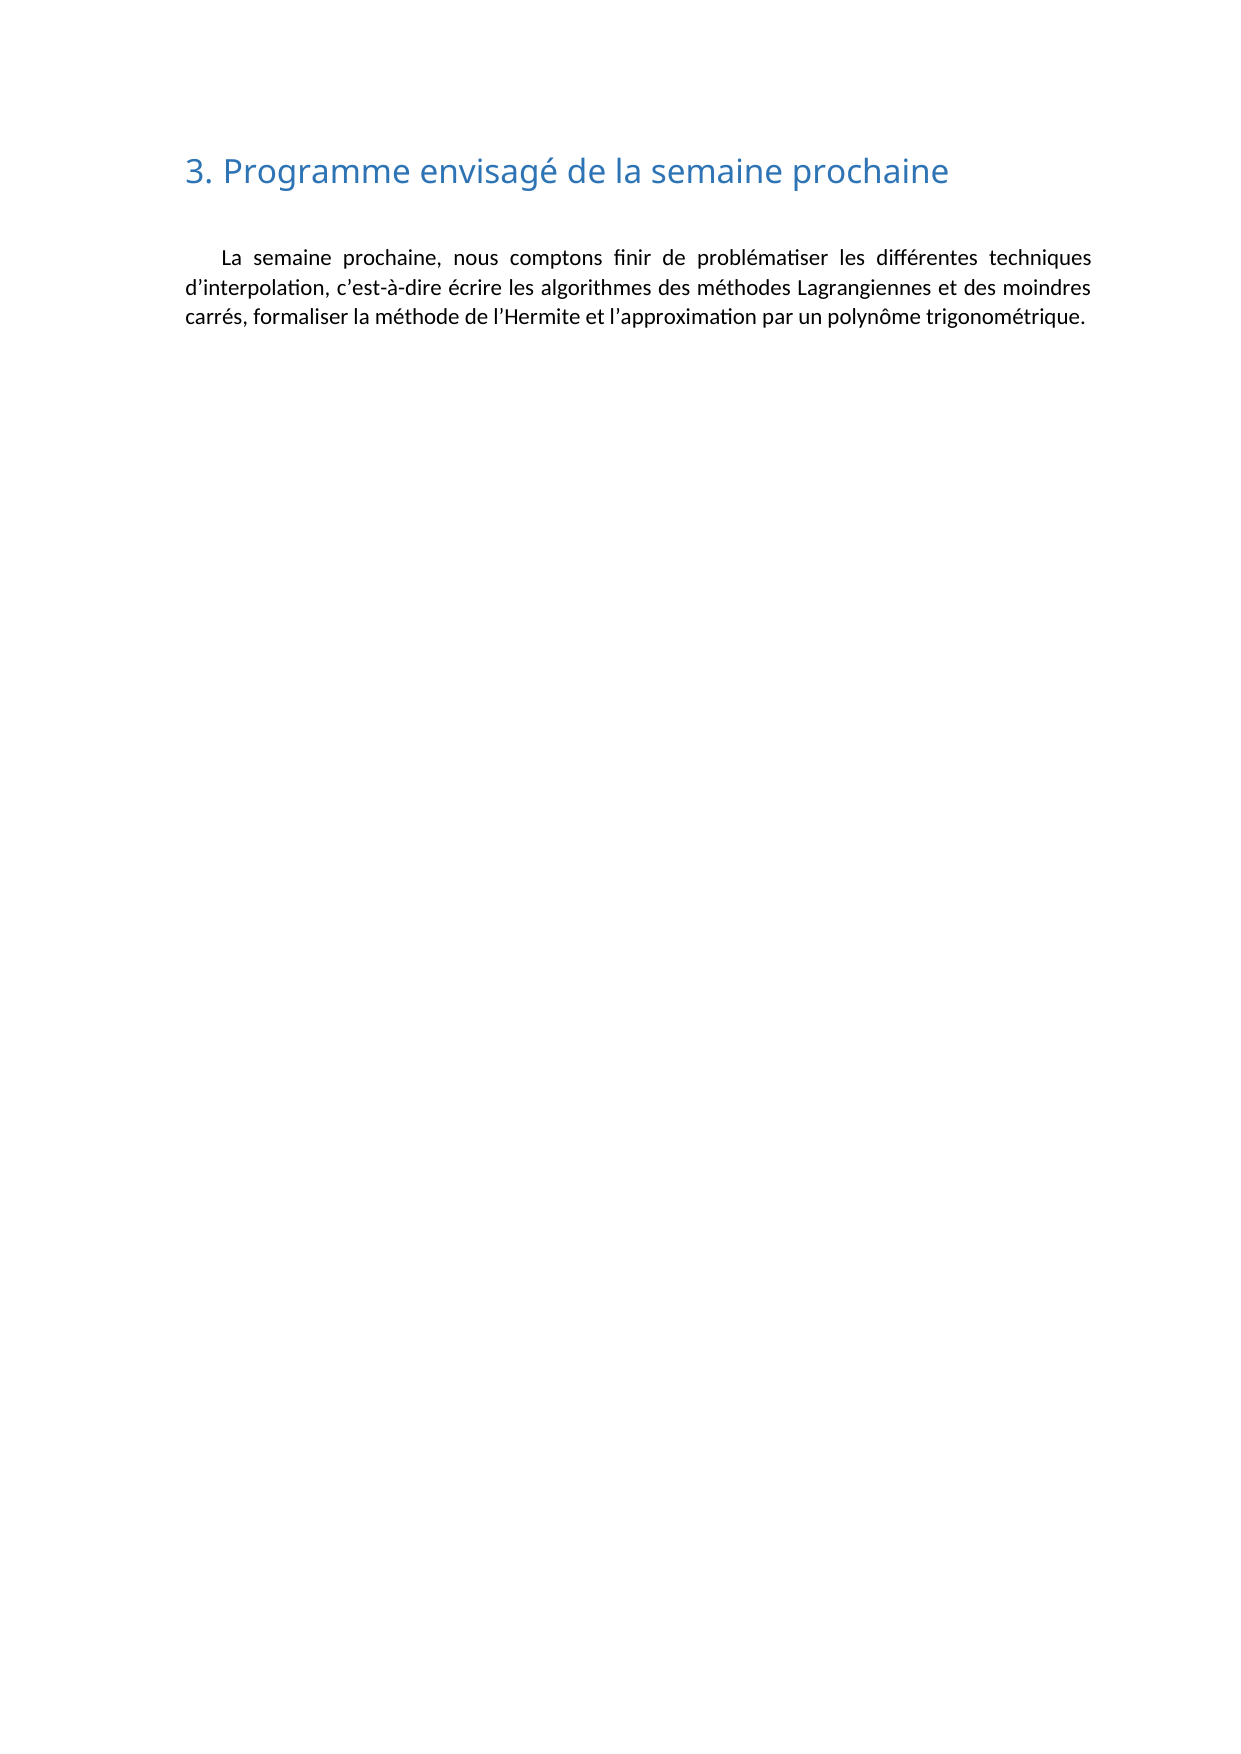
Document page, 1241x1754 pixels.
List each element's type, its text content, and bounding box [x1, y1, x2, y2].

text La semaine prochaine, nous comptons finir de problématiser les différentes techniques d’interpolation, c’est-à-dire écrire les algorithmes des méthodes Lagrangiennes et des moindres carrés, formaliser la méthode de l’Hermite et l’approximation par un polynôme trigonométrique. [185, 243, 1093, 331]
list Programme envisagé de la semaine prochaine [185, 148, 1093, 193]
